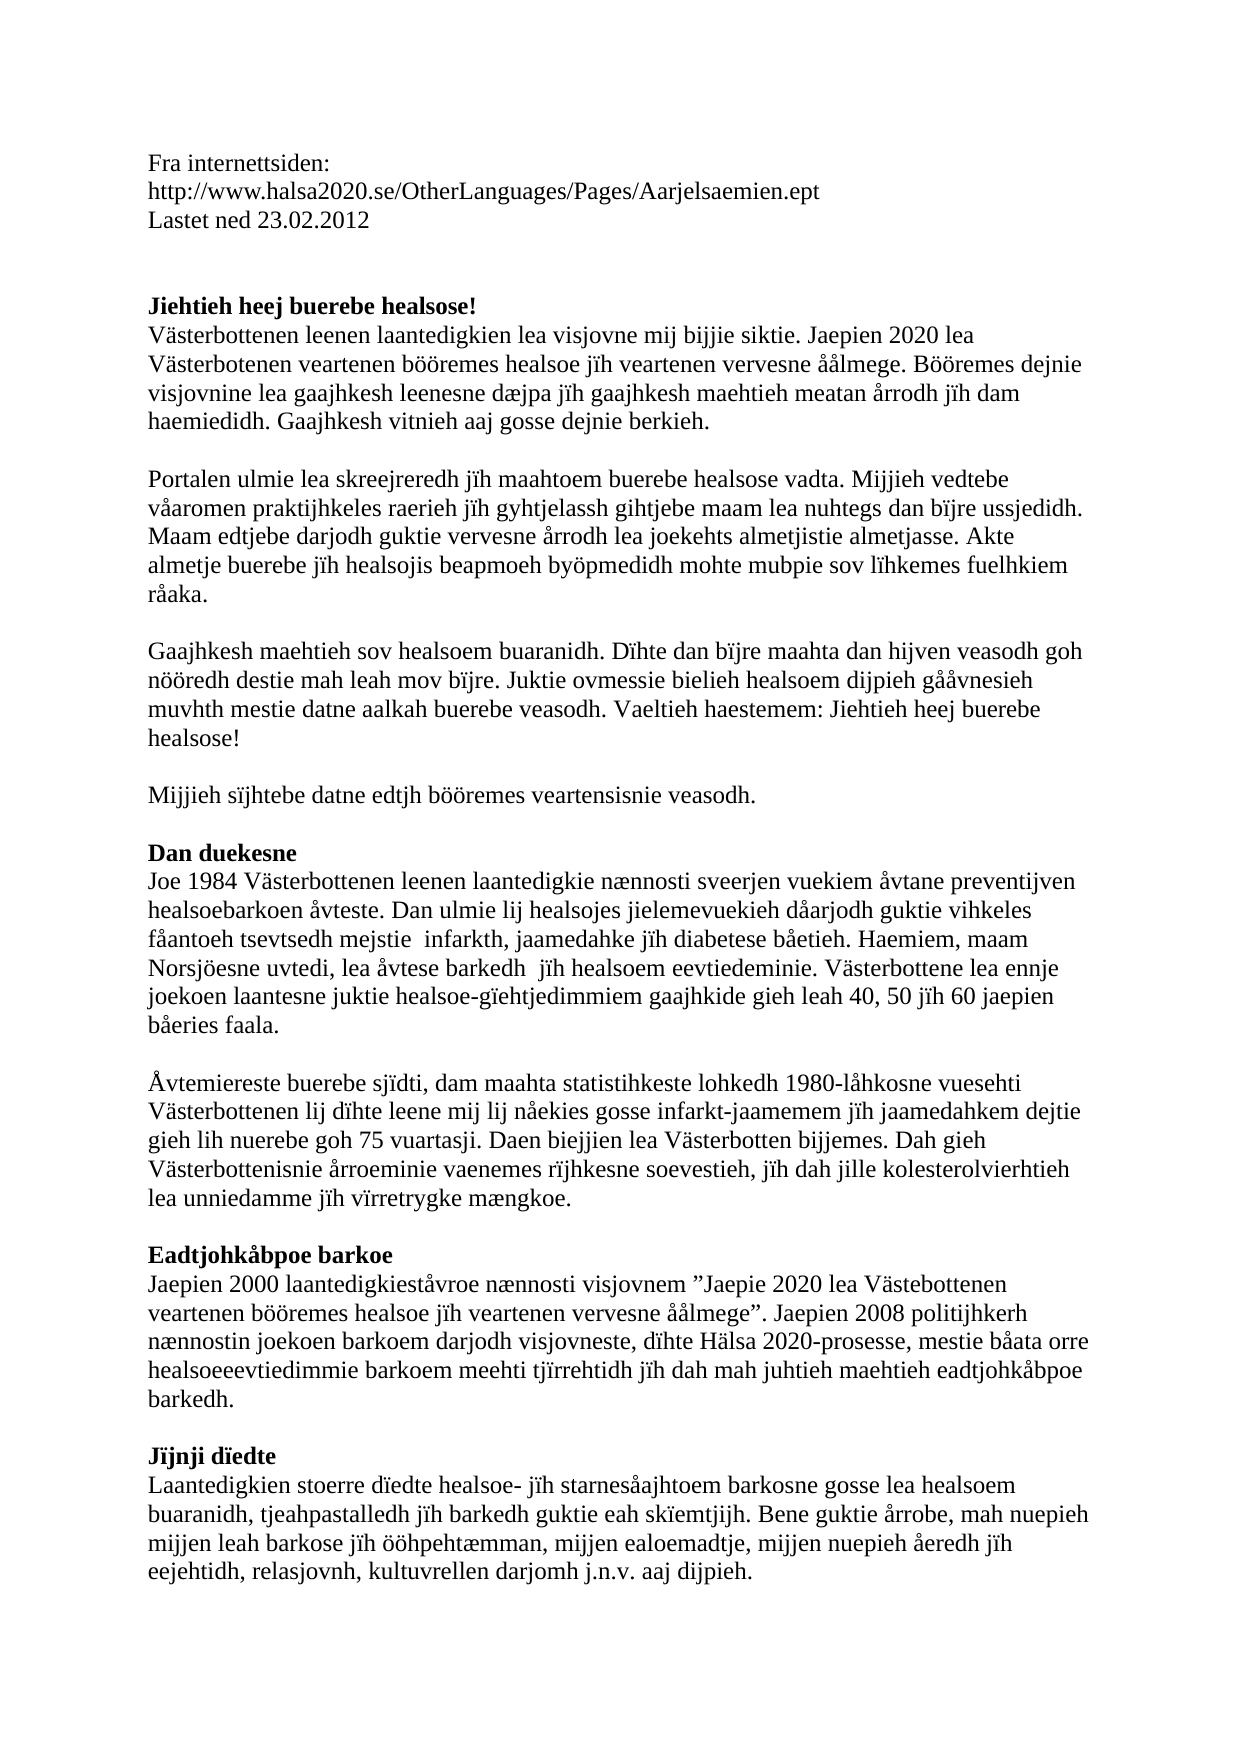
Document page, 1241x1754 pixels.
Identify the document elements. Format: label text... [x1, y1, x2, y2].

text Joe 1984 Västerbottenen leenen laantedigkie nænnosti sveerjen vuekiem åvtane preventijven healsoebarkoen åvteste. Dan ulmie lij healsojes jielemevuekieh dåarjodh guktie vihkeles fåantoeh tsevtsedh mejstie infarkth, jaamedahke jïh diabetese båetieh. Haemiem, maam Norsjöesne uvtedi, lea åvtese barkedh jïh healsoem eevtiedeminie. Västerbottene lea ennje joekoen laantesne juktie healsoe-gïehtjedimmiem gaajhkide gieh leah 40, 50 jïh 60 jaepien båeries faala. [148, 866, 1093, 1039]
text Västerbottenen leenen laantedigkien lea visjovne mij bijjie siktie. Jaepien 2020 lea Västerbotenen veartenen bööremes healsoe jïh veartenen vervesne åålmege. Bööremes dejnie visjovnine lea gaajhkesh leenesne dæjpa jïh gaajhkesh maehtieh meatan årrodh jïh dam haemiedidh. Gaajhkesh vitnieh aaj gosse dejnie berkieh. [148, 320, 1093, 435]
subtitle Jiehtieh heej buerebe healsose! [148, 291, 1093, 320]
text Portalen ulmie lea skreejreredh jïh maahtoem buerebe healsose vadta. Mijjieh vedtebe våaromen praktijhkeles raerieh jïh gyhtjelassh gihtjebe maam lea nuhtegs dan bïjre ussjedidh. Maam edtjebe darjodh guktie vervesne årrodh lea joekehts almetjistie almetjasse. Akte almetje buerebe jïh healsojis beapmoeh byöpmedidh mohte mubpie sov lïhkemes fuelhkiem råaka. [148, 464, 1093, 608]
subtitle Eadtjohkåbpoe barkoe [148, 1240, 1093, 1269]
subtitle Dan duekesne [148, 838, 1093, 866]
subtitle http://www.halsa2020.se/OtherLanguages/Pages/Aarjelsaemien.ept [148, 176, 1093, 205]
text Jaepien 2000 laantedigkieståvroe nænnosti visjovnem ”Jaepie 2020 lea Västebottenen veartenen bööremes healsoe jïh veartenen vervesne åålmege”. Jaepien 2008 politijhkerh nænnostin joekoen barkoem darjodh visjovneste, dïhte Hälsa 2020-prosesse, mestie båata orre healsoeeevtiedimmie barkoem meehti tjïrrehtidh jïh dah mah juhtieh maehtieh eadtjohkåbpoe barkedh. [148, 1269, 1093, 1413]
subtitle Lastet ned 23.02.2012 [148, 205, 1093, 234]
text Gaajhkesh maehtieh sov healsoem buaranidh. Dïhte dan bïjre maahta dan hijven veasodh goh nööredh destie mah leah mov bïjre. Juktie ovmessie bielieh healsoem dijpieh gååvnesieh muvhth mestie datne aalkah buerebe veasodh. Vaeltieh haestemem: Jiehtieh heej buerebe healsose! [148, 636, 1093, 751]
text Åvtemiereste buerebe sjïdti, dam maahta statistihkeste lohkedh 1980-låhkosne vuesehti Västerbottenen lij dïhte leene mij lij nåekies gosse infarkt-jaamemem jïh jaamedahkem dejtie gieh lih nuerebe goh 75 vuartasji. Daen biejjien lea Västerbotten bijjemes. Dah gieh Västerbottenisnie årroeminie vaenemes rïjhkesne soevestieh, jïh dah jille kolesterolvierhtieh lea unniedamme jïh vïrretrygke mængkoe. [148, 1068, 1093, 1211]
subtitle Fra internettsiden: [148, 148, 1093, 176]
text Mijjieh sïjhtebe datne edtjh bööremes veartensisnie veasodh. [148, 780, 1093, 809]
text Laantedigkien stoerre dïedte healsoe- jïh starnesåajhtoem barkosne gosse lea healsoem buaranidh, tjeahpastalledh jïh barkedh guktie eah skïemtjijh. Bene guktie årrobe, mah nuepieh mijjen leah barkose jïh ööhpehtæmman, mijjen ealoemadtje, mijjen nuepieh åeredh jïh eejehtidh, relasjovnh, kultuvrellen darjomh j.n.v. aaj dijpieh. [148, 1470, 1093, 1585]
subtitle Jïjnji dïedte [148, 1441, 1093, 1470]
